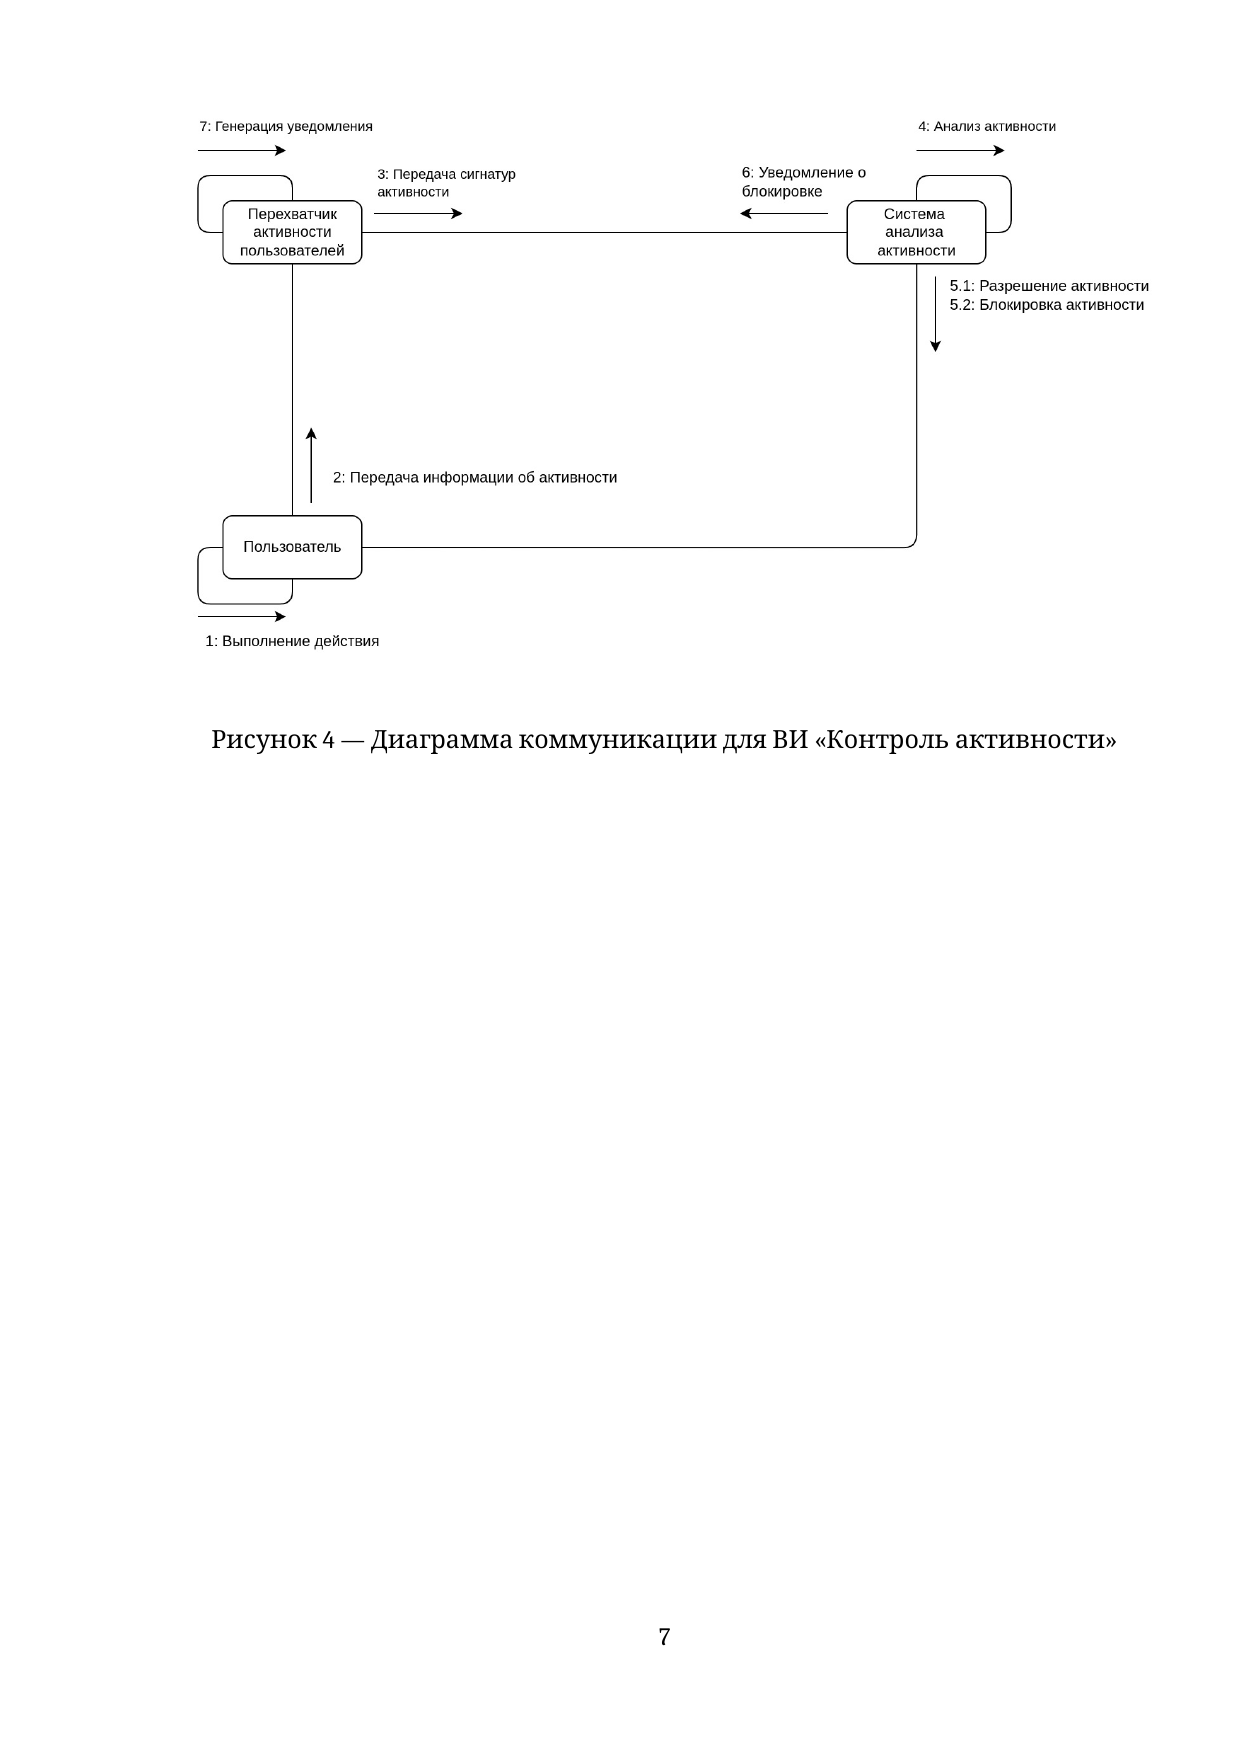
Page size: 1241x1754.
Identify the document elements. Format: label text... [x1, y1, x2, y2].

picture [188, 118, 1164, 656]
text Рисунок 4 — Диаграмма коммуникации для ВИ «Контроль активности» [177, 726, 1152, 755]
